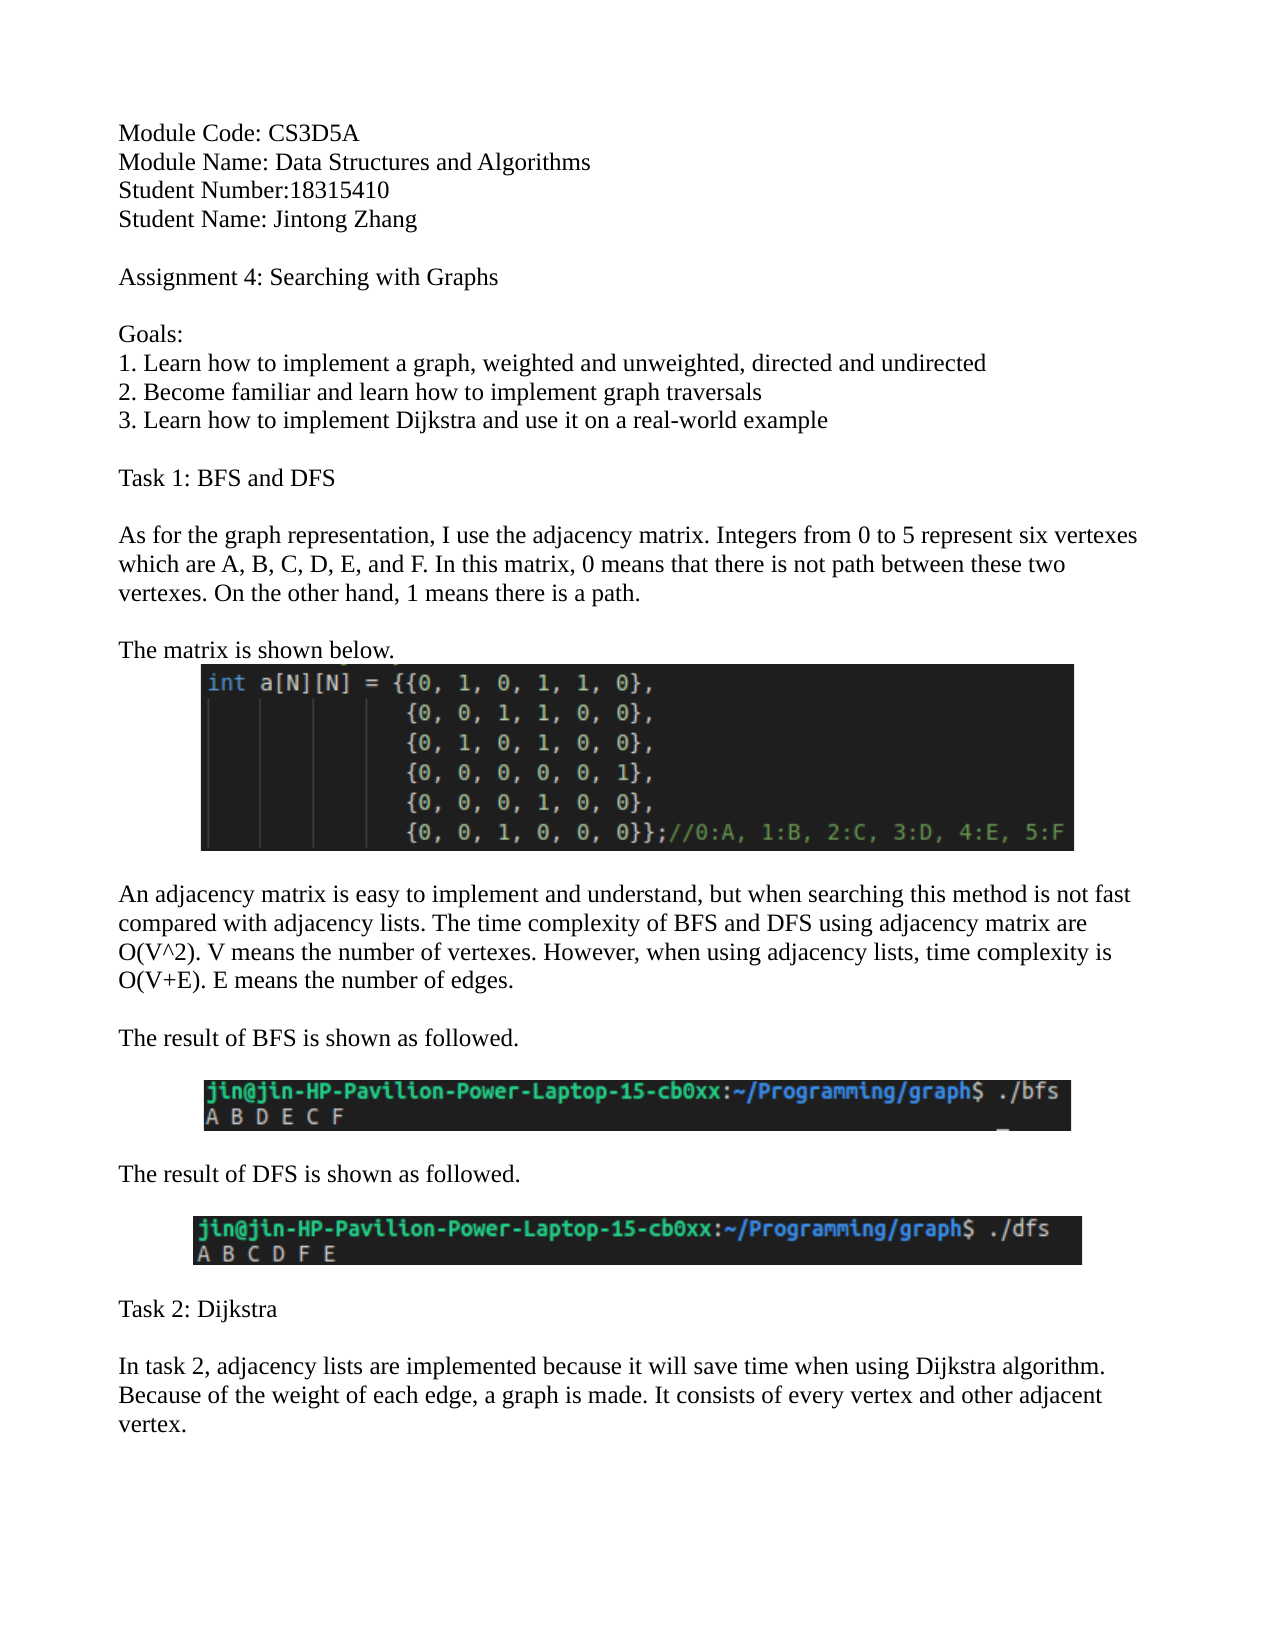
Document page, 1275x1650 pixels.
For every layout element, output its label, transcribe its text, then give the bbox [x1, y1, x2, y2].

text Goals: [118, 319, 1157, 348]
text Module Code: CS3D5A [118, 118, 1157, 147]
picture [203, 1080, 1072, 1131]
text Student Number:18315410 [118, 176, 1157, 204]
text The matrix is shown below. [118, 636, 1157, 664]
text Task 1: BFS and DFS [118, 463, 1157, 492]
text In task 2, adjacency lists are implemented because it will save time when using Dijkstra algorithm. Because of the weight of each edge, a graph is made. It consists of every vertex and other adjacent vertex. [118, 1351, 1157, 1437]
text As for the graph representation, I use the adjacency matrix. Integers from 0 to 5 represent six vertexes which are A, B, C, D, E, and F. In this matrix, 0 means that there is not path between these two vertexes. On the other hand, 1 means there is a path. [118, 521, 1157, 607]
text The result of BFS is shown as followed. [118, 1023, 1157, 1052]
text Module Name: Data Structures and Algorithms [118, 147, 1157, 176]
text 2. Become familiar and learn how to implement graph traversals [118, 377, 1157, 406]
text The result of DFS is shown as followed. [118, 1159, 1157, 1188]
text 3. Learn how to implement Dijkstra and use it on a real-world example [118, 406, 1157, 434]
text An adjacency matrix is easy to implement and understand, but when searching this method is not fast compared with adjacency lists. The time complexity of BFS and DFS using adjacency matrix are O(V^2). V means the number of vertexes. However, when using adjacency lists, time complexity is O(V+E). E means the number of edges. [118, 879, 1157, 994]
picture [200, 664, 1075, 851]
text 1. Learn how to implement a graph, weighted and unweighted, directed and undirected [118, 348, 1157, 377]
text Student Name: Jintong Zhang [118, 204, 1157, 233]
picture [193, 1216, 1083, 1265]
text Task 2: Dijkstra [118, 1294, 1157, 1322]
text Assignment 4: Searching with Graphs [118, 262, 1157, 291]
